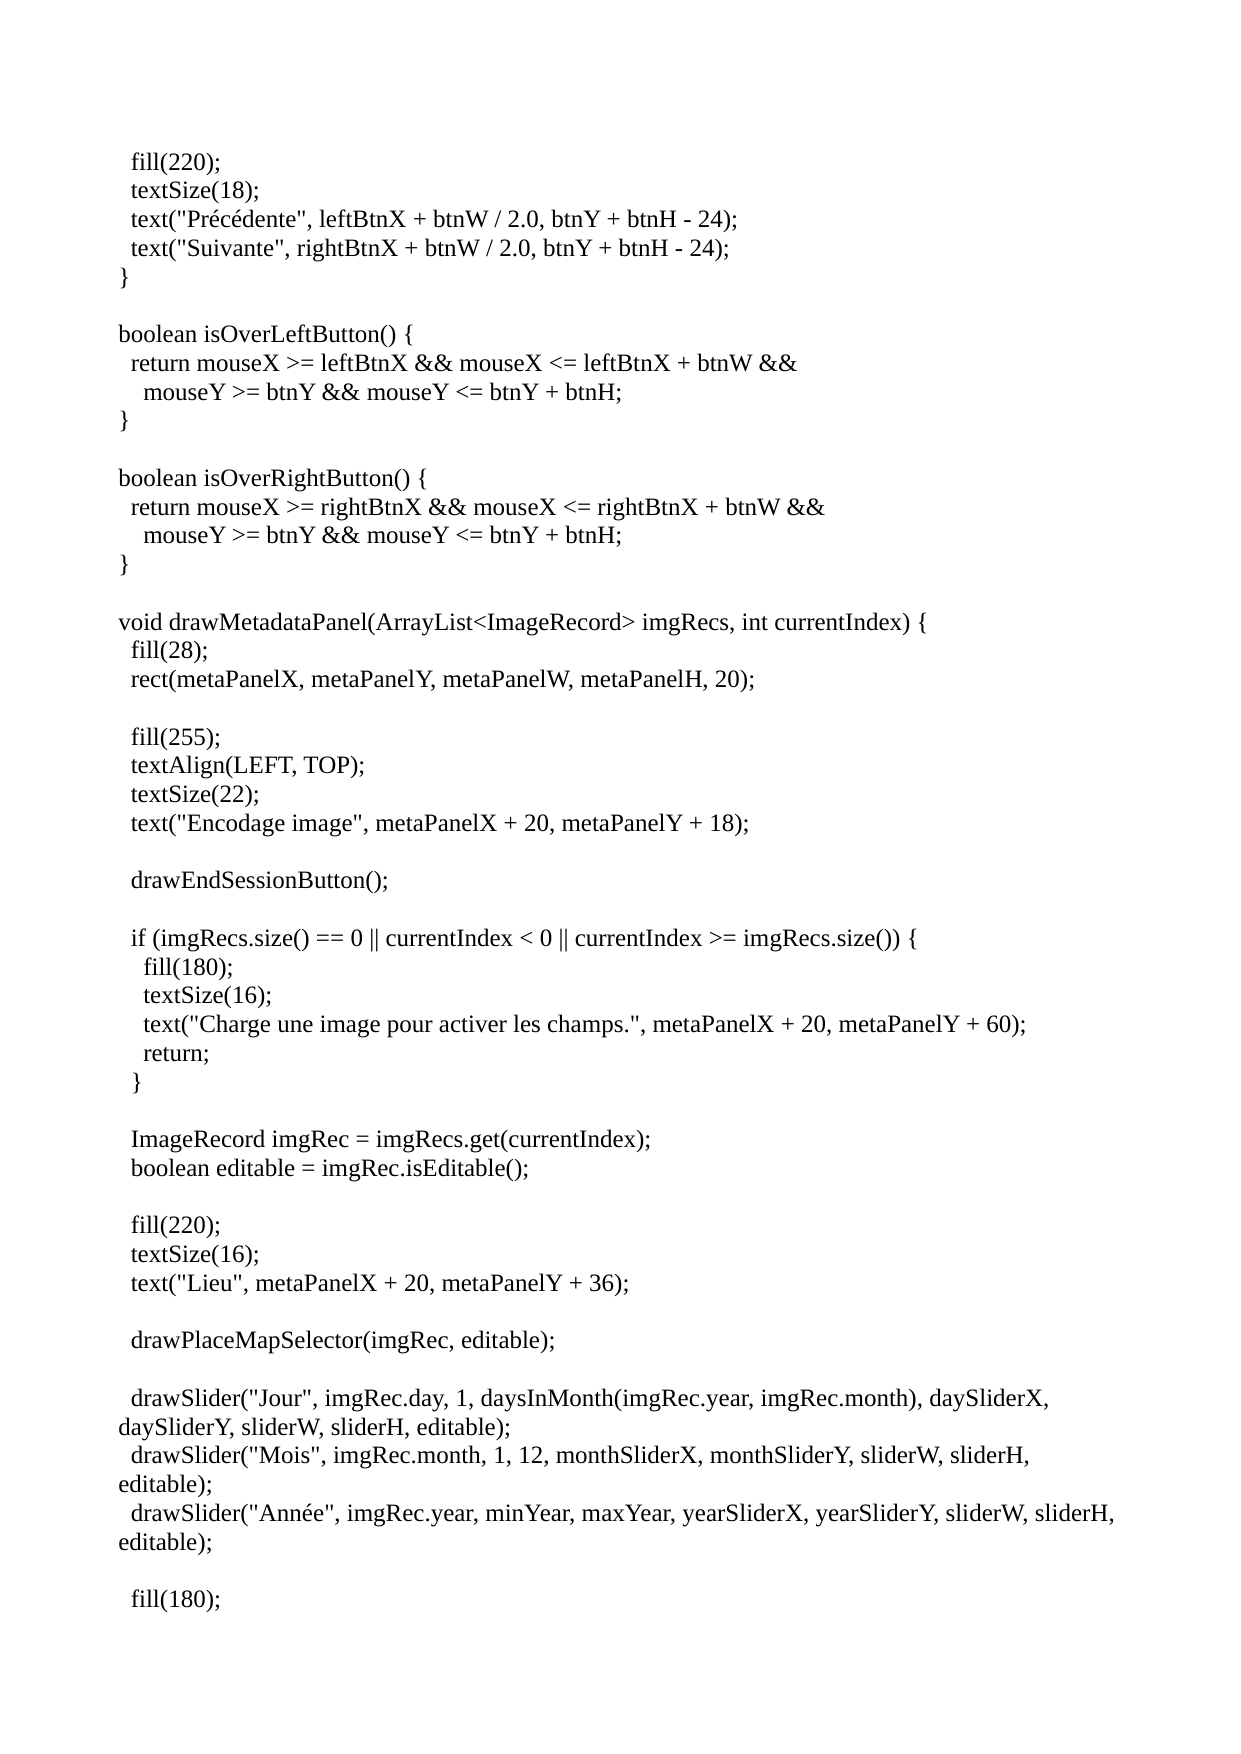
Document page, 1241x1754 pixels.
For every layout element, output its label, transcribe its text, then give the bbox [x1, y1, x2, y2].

text drawSlider("Jour", imgRec.day, 1, daysInMonth(imgRec.year, imgRec.month), daySliderX, daySliderY, sliderW, sliderH, editable); [118, 1383, 1122, 1441]
text boolean isOverLeftButton() { [118, 319, 1122, 348]
text mouseY >= btnY && mouseY <= btnY + btnH; [118, 377, 1122, 406]
text void drawMetadataPanel(ArrayList<ImageRecord> imgRecs, int currentIndex) { [118, 607, 1122, 636]
text ImageRecord imgRec = imgRecs.get(currentIndex); [118, 1124, 1122, 1153]
text boolean editable = imgRec.isEditable(); [118, 1153, 1122, 1182]
text } [118, 1067, 1122, 1096]
text drawSlider("Mois", imgRec.month, 1, 12, monthSliderX, monthSliderY, sliderW, sliderH, editable); [118, 1441, 1122, 1498]
text mouseY >= btnY && mouseY <= btnY + btnH; [118, 521, 1122, 549]
text rect(metaPanelX, metaPanelY, metaPanelW, metaPanelH, 20); [118, 664, 1122, 693]
text text("Suivante", rightBtnX + btnW / 2.0, btnY + btnH - 24); [118, 233, 1122, 262]
text text("Précédente", leftBtnX + btnW / 2.0, btnY + btnH - 24); [118, 204, 1122, 233]
text if (imgRecs.size() == 0 || currentIndex < 0 || currentIndex >= imgRecs.size()) { [118, 923, 1122, 952]
text } [118, 549, 1122, 578]
text text("Encodage image", metaPanelX + 20, metaPanelY + 18); [118, 808, 1122, 837]
text } [118, 406, 1122, 434]
text fill(28); [118, 636, 1122, 664]
text return; [118, 1038, 1122, 1067]
text drawEndSessionButton(); [118, 866, 1122, 894]
text fill(220); [118, 147, 1122, 176]
text text("Charge une image pour activer les champs.", metaPanelX + 20, metaPanelY + 60); [118, 1009, 1122, 1038]
text textSize(22); [118, 779, 1122, 808]
text drawPlaceMapSelector(imgRec, editable); [118, 1326, 1122, 1354]
text boolean isOverRightButton() { [118, 463, 1122, 492]
text fill(255); [118, 722, 1122, 751]
text textAlign(LEFT, TOP); [118, 751, 1122, 779]
text drawSlider("Année", imgRec.year, minYear, maxYear, yearSliderX, yearSliderY, sliderW, sliderH, editable); [118, 1498, 1122, 1556]
text } [118, 262, 1122, 291]
text return mouseX >= rightBtnX && mouseX <= rightBtnX + btnW && [118, 492, 1122, 521]
text textSize(18); [118, 176, 1122, 204]
text textSize(16); [118, 981, 1122, 1009]
text return mouseX >= leftBtnX && mouseX <= leftBtnX + btnW && [118, 348, 1122, 377]
text fill(220); [118, 1211, 1122, 1239]
text fill(180); [118, 1584, 1122, 1613]
text textSize(16); [118, 1239, 1122, 1268]
text text("Lieu", metaPanelX + 20, metaPanelY + 36); [118, 1268, 1122, 1297]
text fill(180); [118, 952, 1122, 981]
